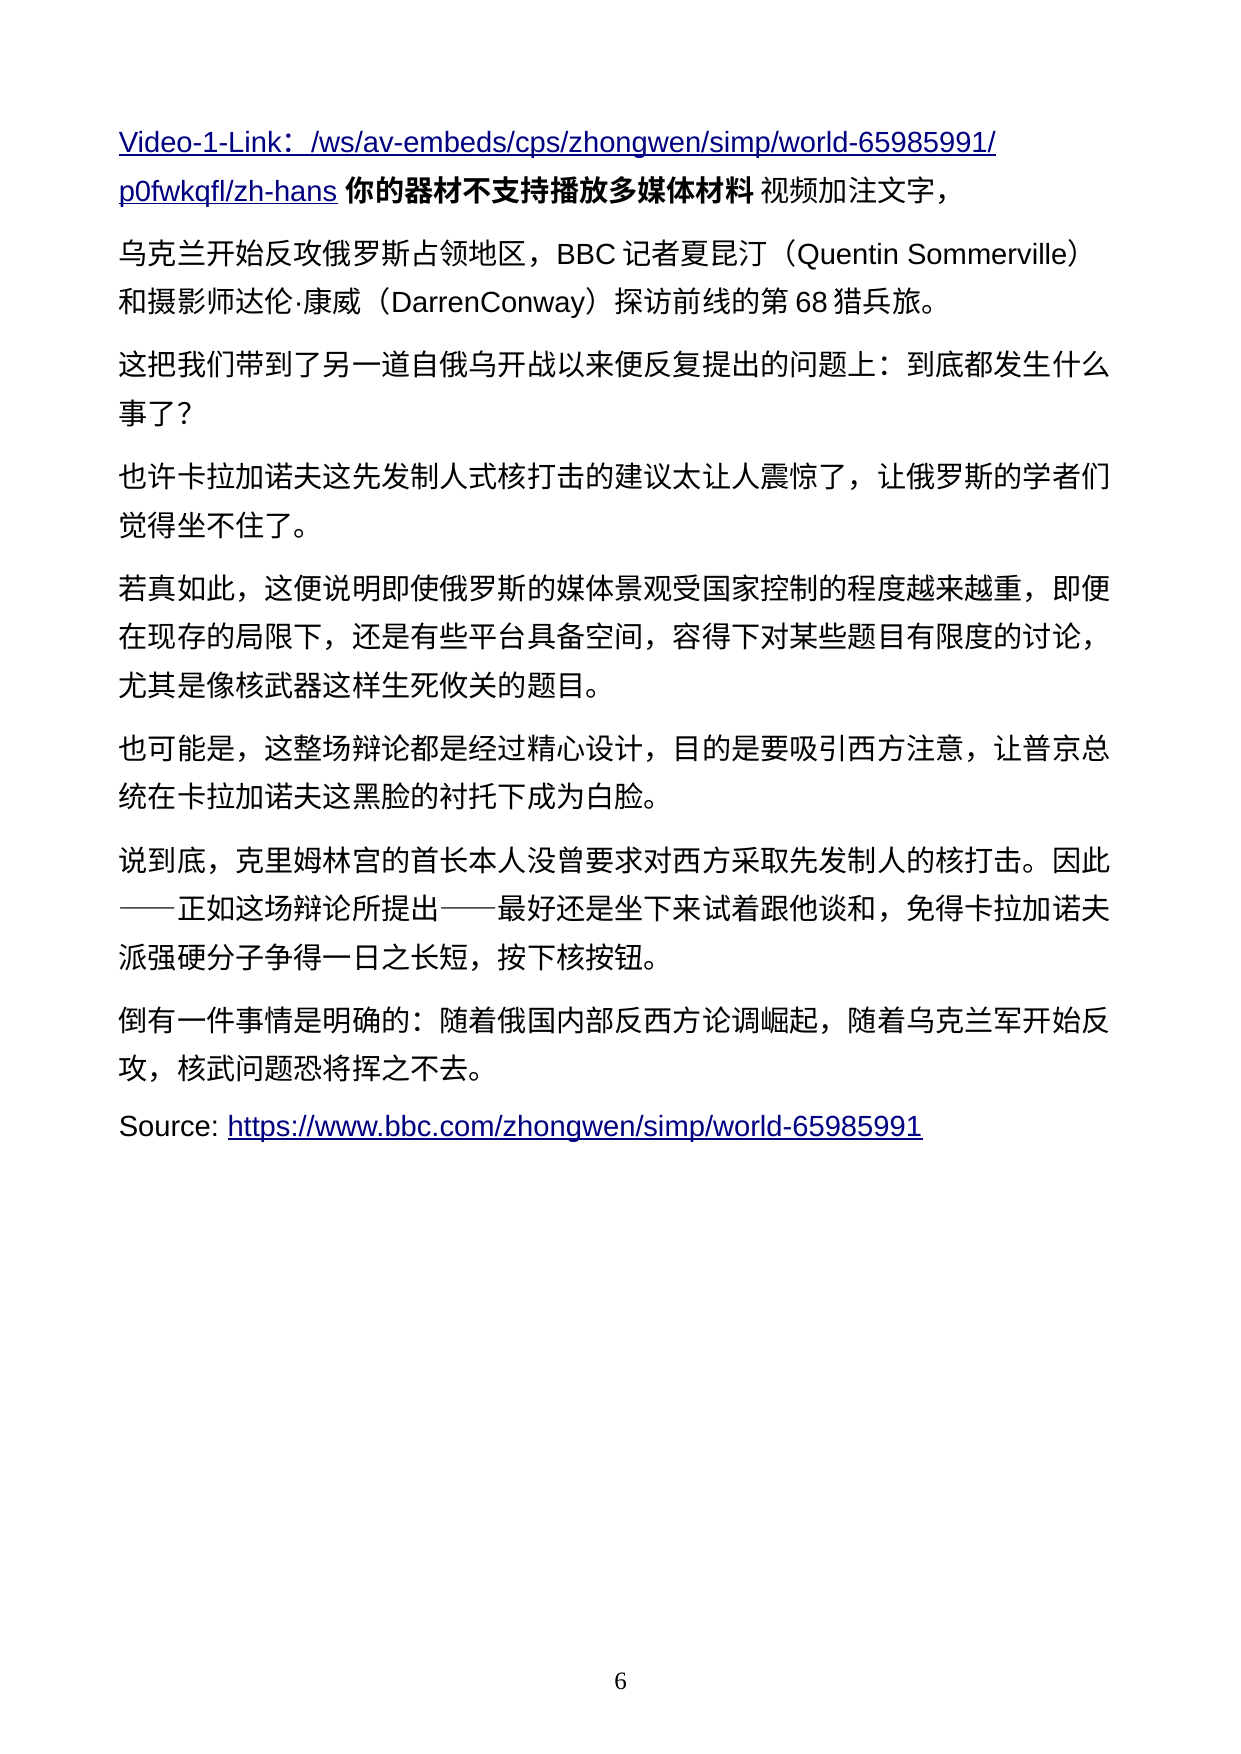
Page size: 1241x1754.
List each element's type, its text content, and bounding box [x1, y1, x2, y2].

text Source: https://www.bbc.com/zhongwen/simp/world-65985991 [118, 1109, 1122, 1142]
text 这把我们带到了另一道自俄乌开战以来便反复提出的问题上：到底都发生什么事了？ [118, 342, 1122, 433]
text 若真如此，这便说明即使俄罗斯的媒体景观受国家控制的程度越来越重，即便在现存的局限下，还是有些平台具备空间，容得下对某些题目有限度的讨论，尤其是像核武器这样生死攸关的题目。 [118, 565, 1122, 704]
text 倒有一件事情是明确的：随着俄国内部反西方论调崛起，随着乌克兰军开始反攻，核武问题恐将挥之不去。 [118, 997, 1122, 1088]
text 说到底，克里姆林宫的首长本人没曾要求对西方采取先发制人的核打击。因此——正如这场辩论所提出——最好还是坐下来试着跟他谈和，免得卡拉加诺夫派强硬分子争得一日之长短，按下核按钮。 [118, 837, 1122, 976]
text 也许卡拉加诺夫这先发制人式核打击的建议太让人震惊了，让俄罗斯的学者们觉得坐不住了。 [118, 453, 1122, 544]
text 也可能是，这整场辩论都是经过精心设计，目的是要吸引西方注意，让普京总统在卡拉加诺夫这黑脸的衬托下成为白脸。 [118, 725, 1122, 816]
text Video-1-Link：/ws/av-embeds/cps/zhongwen/simp/world-65985991/p0fwkqfl/zh-hans 你的器材不支持播放多媒体材料 视频加注文字， [118, 118, 1122, 209]
text 乌克兰开始反攻俄罗斯占领地区，BBC记者夏昆汀（Quentin Sommerville）和摄影师达伦·康威（DarrenConway）探访前线的第68猎兵旅。 [118, 230, 1122, 321]
